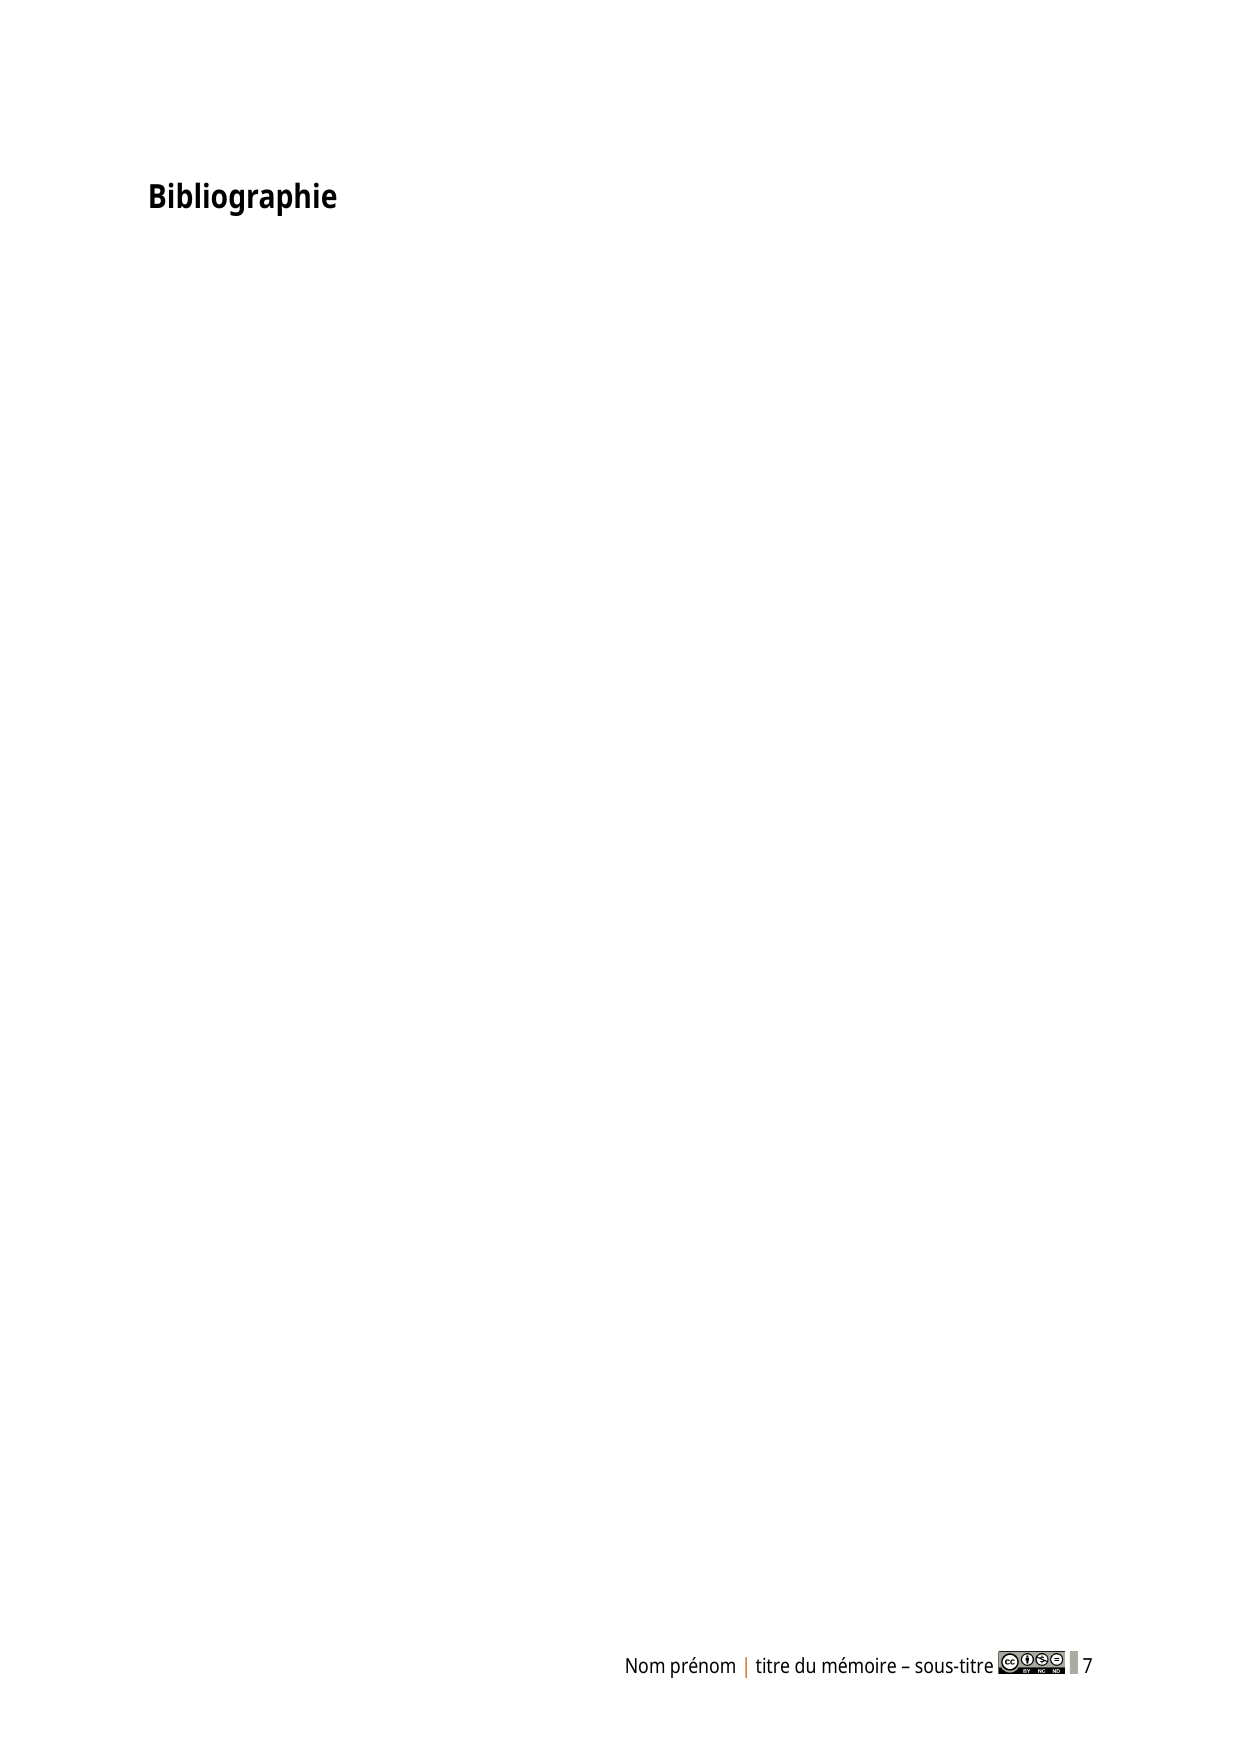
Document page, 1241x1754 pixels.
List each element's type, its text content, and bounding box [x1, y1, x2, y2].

picture [998, 1651, 1065, 1674]
picture [1069, 1651, 1078, 1674]
subtitle Bibliographie [148, 173, 1092, 218]
